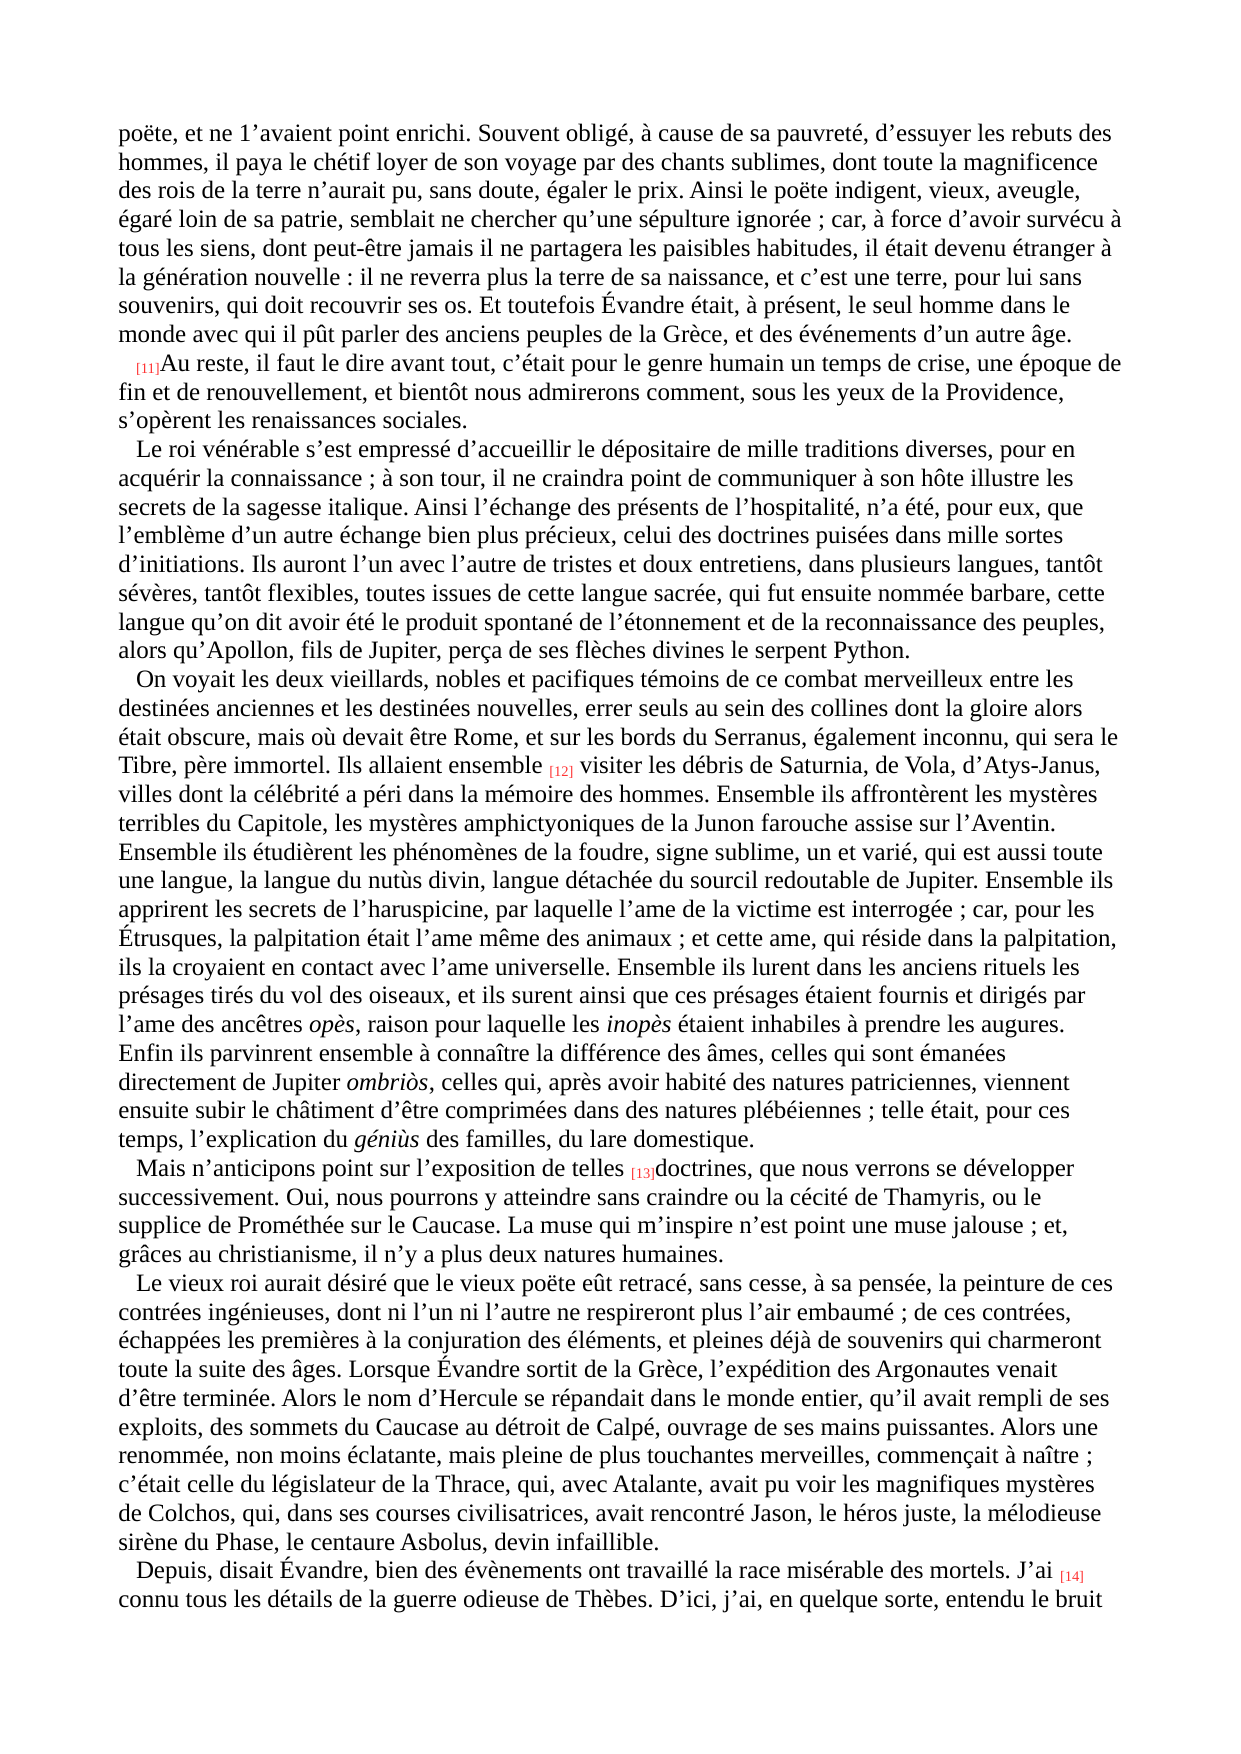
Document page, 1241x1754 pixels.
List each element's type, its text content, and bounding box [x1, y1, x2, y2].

text Le roi vénérable s’est empressé d’accueillir le dépositaire de mille traditions diverses, pour en acquérir la connaissance ; à son tour, il ne craindra point de communiquer à son hôte illustre les secrets de la sagesse italique. Ainsi l’échange des présents de l’hospitalité, n’a été, pour eux, que l’emblème d’un autre échange bien plus précieux, celui des doctrines puisées dans mille sortes d’initiations. Ils auront l’un avec l’autre de tristes et doux entretiens, dans plusieurs langues, tantôt sévères, tantôt flexibles, toutes issues de cette langue sacrée, qui fut ensuite nommée barbare, cette langue qu’on dit avoir été le produit spontané de l’étonnement et de la reconnaissance des peuples, alors qu’Apollon, fils de Jupiter, perça de ses flèches divines le serpent Python. [118, 434, 1122, 664]
text poëte, et ne 1’avaient point enrichi. Souvent obligé, à cause de sa pauvreté, d’essuyer les rebuts des hommes, il paya le chétif loyer de son voyage par des chants sublimes, dont toute la magnificence des rois de la terre n’aurait pu, sans doute, égaler le prix. Ainsi le poëte indigent, vieux, aveugle, égaré loin de sa patrie, semblait ne chercher qu’une sépulture ignorée ; car, à force d’avoir survécu à tous les siens, dont peut-être jamais il ne partagera les paisibles habitudes, il était devenu étranger à la génération nouvelle : il ne reverra plus la terre de sa naissance, et c’est une terre, pour lui sans souvenirs, qui doit recouvrir ses os. Et toutefois Évandre était, à présent, le seul homme dans le monde avec qui il pût parler des anciens peuples de la Grèce, et des événements d’un autre âge. [118, 118, 1122, 348]
text Le vieux roi aurait désiré que le vieux poëte eût retracé, sans cesse, à sa pensée, la peinture de ces contrées ingénieuses, dont ni l’un ni l’autre ne respireront plus l’air embaumé ; de ces contrées, échappées les premières à la conjuration des éléments, et pleines déjà de souvenirs qui charmeront toute la suite des âges. Lorsque Évandre sortit de la Grèce, l’expédition des Argonautes venait d’être terminée. Alors le nom d’Hercule se répandait dans le monde entier, qu’il avait rempli de ses exploits, des sommets du Caucase au détroit de Calpé, ouvrage de ses mains puissantes. Alors une renommée, non moins éclatante, mais pleine de plus touchantes merveilles, commençait à naître ; c’était celle du législateur de la Thrace, qui, avec Atalante, avait pu voir les magnifiques mystères de Colchos, qui, dans ses courses civilisatrices, avait rencontré Jason, le héros juste, la mélodieuse sirène du Phase, le centaure Asbolus, devin infaillible. [118, 1268, 1122, 1556]
text Mais n’anticipons point sur l’exposition de telles [13]doctrines, que nous verrons se développer successivement. Oui, nous pourrons y atteindre sans craindre ou la cécité de Thamyris, ou le supplice de Prométhée sur le Caucase. La muse qui m’inspire n’est point une muse jalouse ; et, grâces au christianisme, il n’y a plus deux natures humaines. [118, 1153, 1122, 1268]
text [11]Au reste, il faut le dire avant tout, c’était pour le genre humain un temps de crise, une époque de fin et de renouvellement, et bientôt nous admirerons comment, sous les yeux de la Providence, s’opèrent les renaissances sociales. [118, 348, 1122, 434]
text On voyait les deux vieillards, nobles et pacifiques témoins de ce combat merveilleux entre les destinées anciennes et les destinées nouvelles, errer seuls au sein des collines dont la gloire alors était obscure, mais où devait être Rome, et sur les bords du Serranus, également inconnu, qui sera le Tibre, père immortel. Ils allaient ensemble [12] visiter les débris de Saturnia, de Vola, d’Atys-Janus, villes dont la célébrité a péri dans la mémoire des hommes. Ensemble ils affrontèrent les mystères terribles du Capitole, les mystères amphictyoniques de la Junon farouche assise sur l’Aventin. Ensemble ils étudièrent les phénomènes de la foudre, signe sublime, un et varié, qui est aussi toute une langue, la langue du nutùs divin, langue détachée du sourcil redoutable de Jupiter. Ensemble ils apprirent les secrets de l’haruspicine, par laquelle l’ame de la victime est interrogée ; car, pour les Étrusques, la palpitation était l’ame même des animaux ; et cette ame, qui réside dans la palpitation, ils la croyaient en contact avec l’ame universelle. Ensemble ils lurent dans les anciens rituels les présages tirés du vol des oiseaux, et ils surent ainsi que ces présages étaient fournis et dirigés par l’ame des ancêtres opès, raison pour laquelle les inopès étaient inhabiles à prendre les augures. Enfin ils parvinrent ensemble à connaître la différence des âmes, celles qui sont émanées directement de Jupiter ombriòs, celles qui, après avoir habité des natures patriciennes, viennent ensuite subir le châtiment d’être comprimées dans des natures plébéiennes ; telle était, pour ces temps, l’explication du géniùs des familles, du lare domestique. [118, 664, 1122, 1153]
text Depuis, disait Évandre, bien des évènements ont travaillé la race misérable des mortels. J’ai [14] connu tous les détails de la guerre odieuse de Thèbes. D’ici, j’ai, en quelque sorte, entendu le bruit [118, 1556, 1122, 1613]
